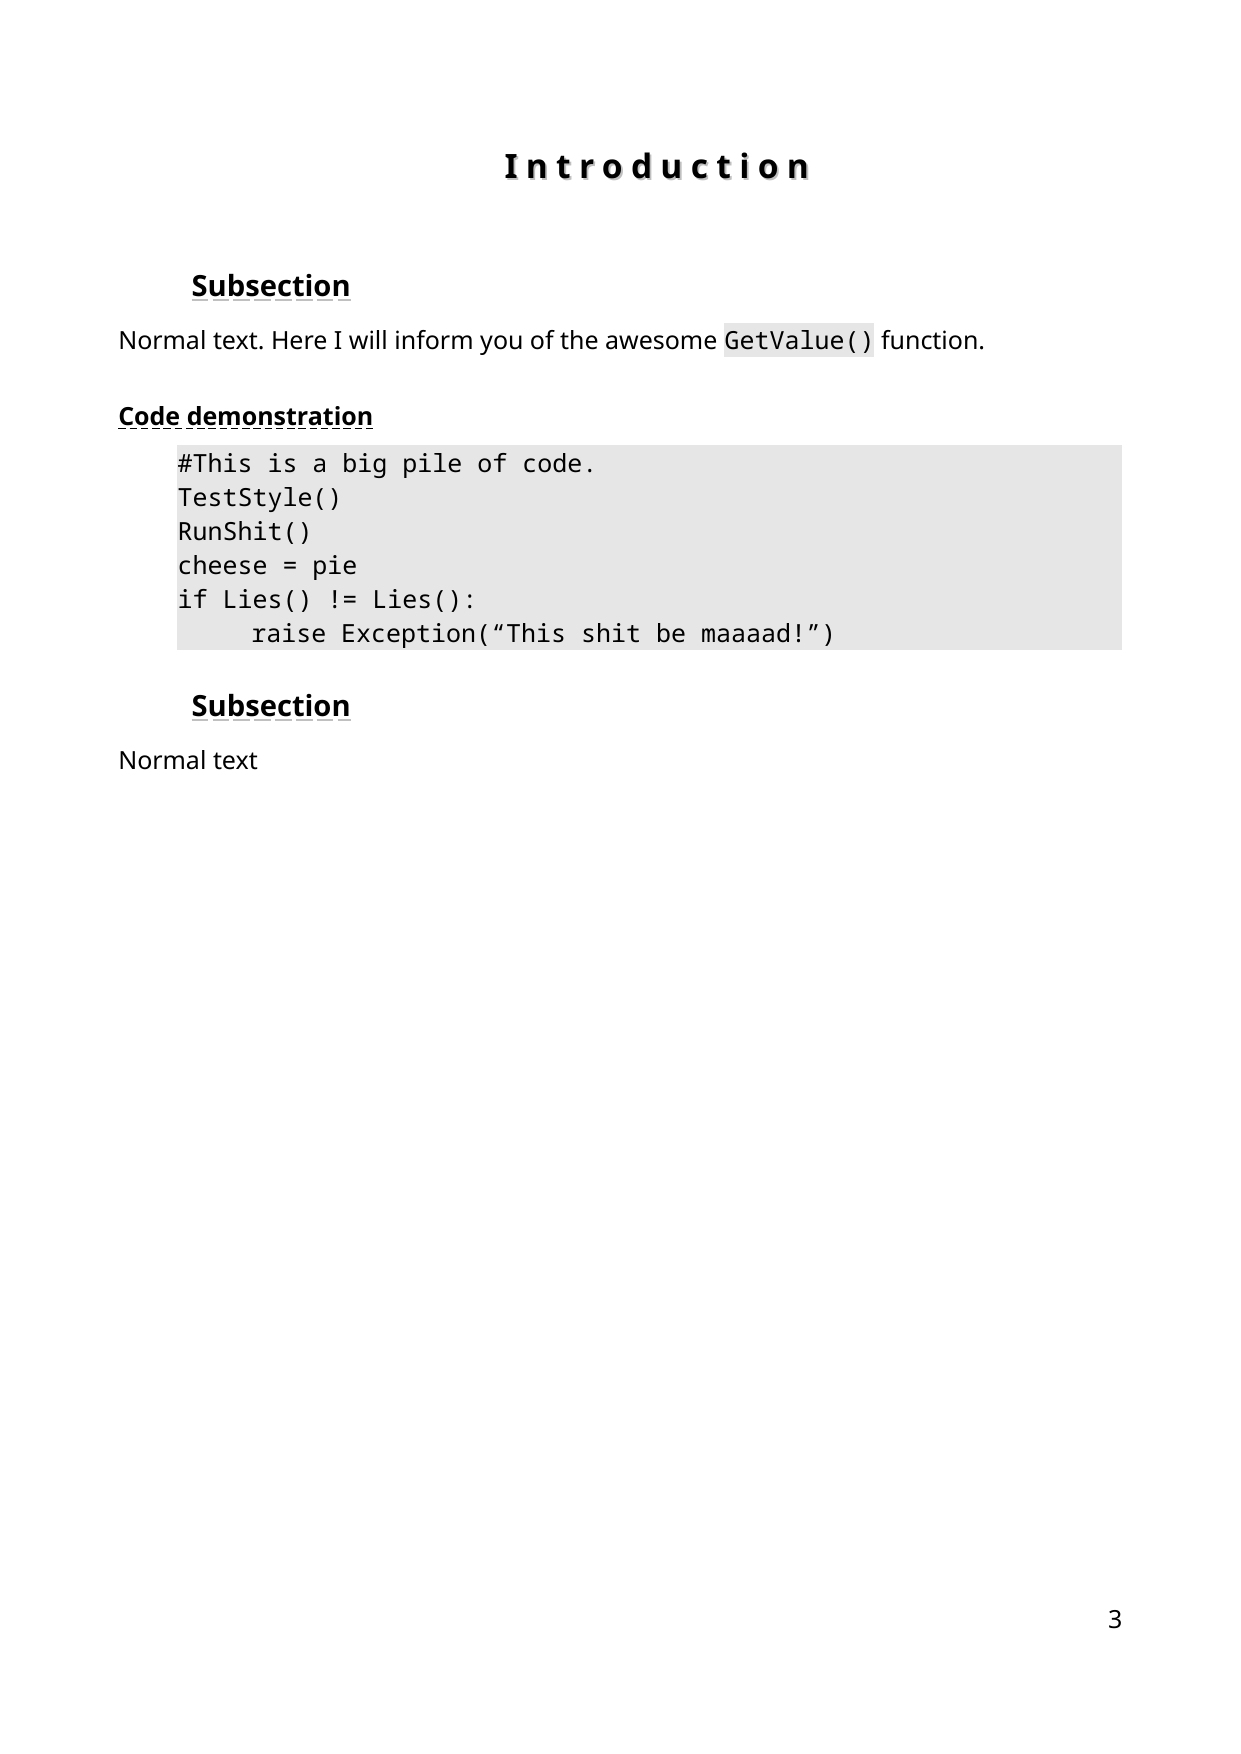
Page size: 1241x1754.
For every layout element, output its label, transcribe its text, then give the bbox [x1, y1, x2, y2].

text #This is a big pile of code. [177, 445, 1122, 479]
subtitle Introduction [191, 143, 1122, 189]
text raise Exception(“This shit be maaaad!”) [177, 616, 1122, 650]
text if Lies() != Lies(): [177, 582, 1122, 616]
subtitle Subsection [191, 265, 1122, 305]
text TestStyle() [177, 479, 1122, 513]
text Normal text [118, 743, 1122, 777]
text RunShit() [177, 513, 1122, 548]
subtitle Code demonstration [118, 399, 1122, 433]
text Normal text. Here I will inform you of the awesome GetValue() function. [118, 323, 724, 357]
text cheese = pie [177, 548, 1122, 582]
text Normal text. Here I will inform you of the awesome GetValue() function. [874, 323, 1122, 357]
subtitle Subsection [191, 685, 1122, 725]
